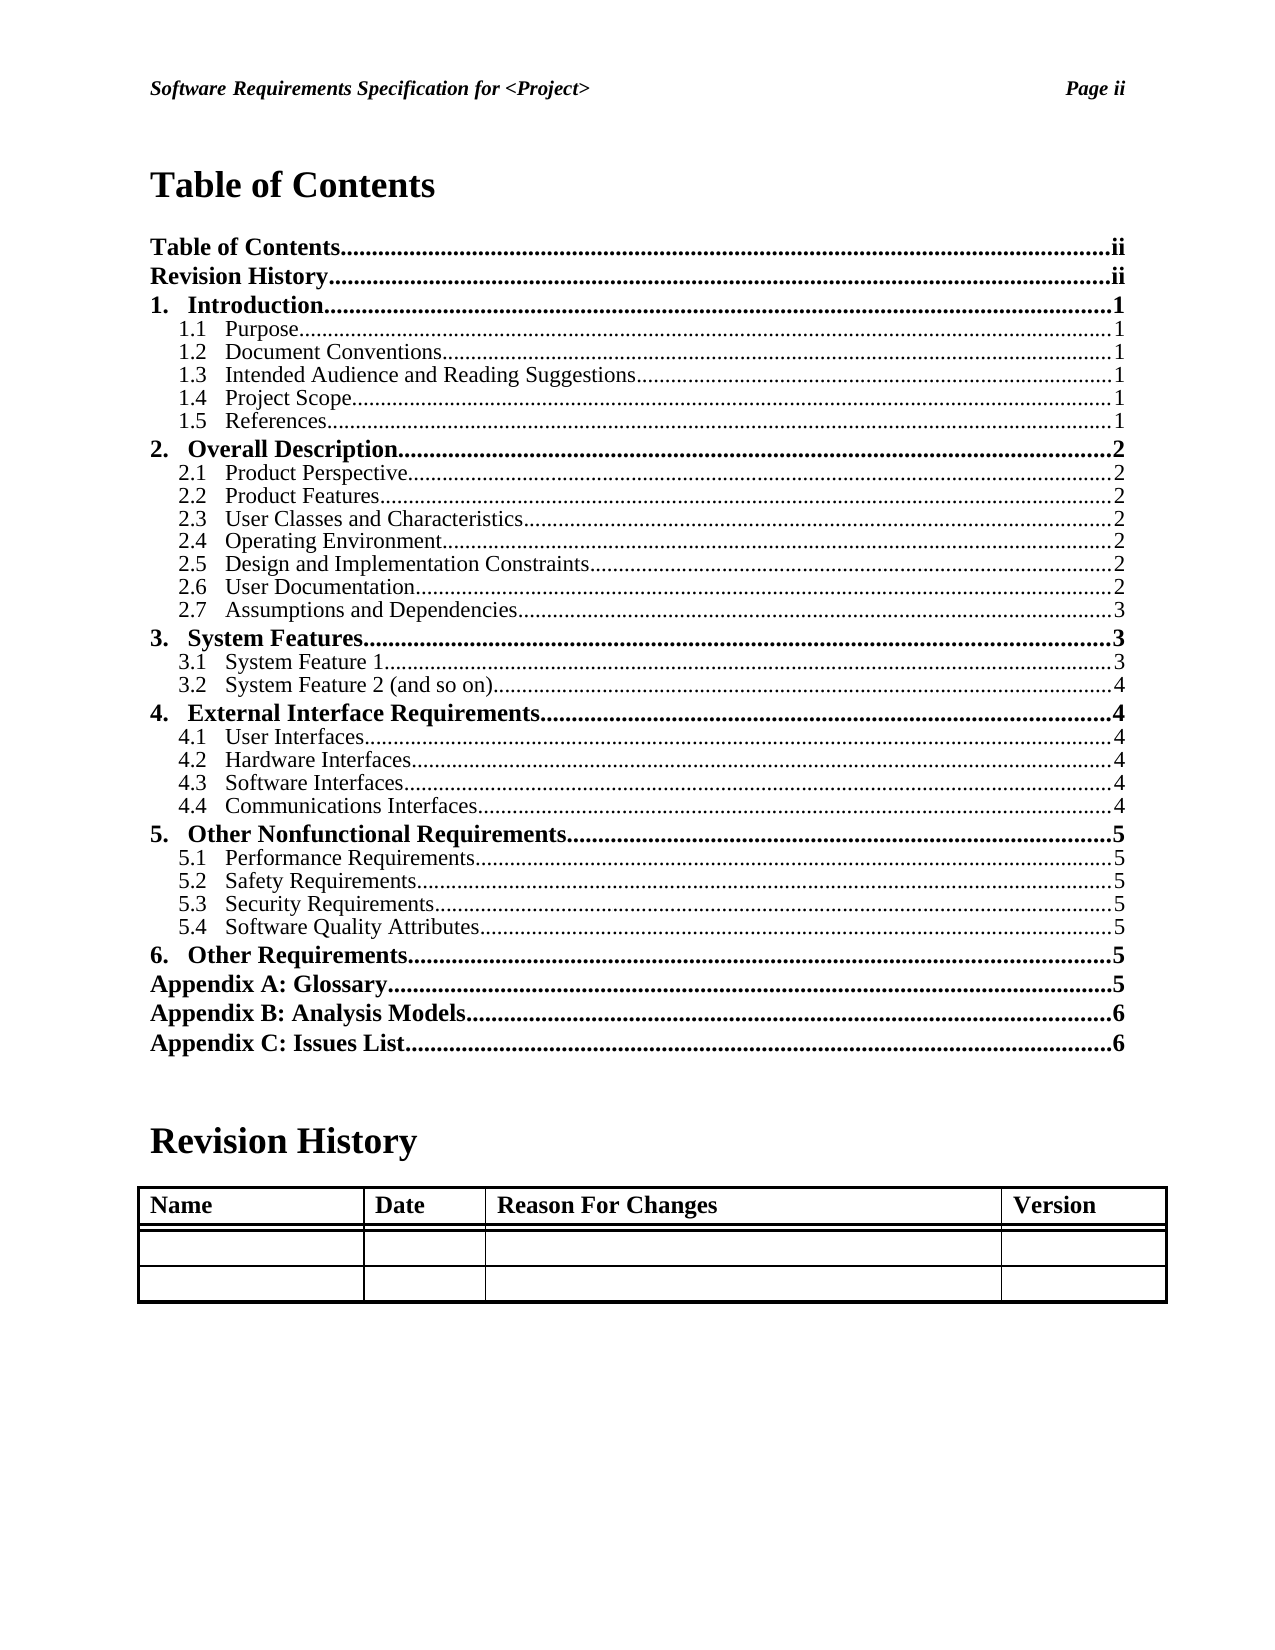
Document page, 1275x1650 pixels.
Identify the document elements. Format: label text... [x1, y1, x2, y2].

text 3. System Features 3 [150, 628, 1125, 651]
text 1.1 Purpose 1 [178, 318, 1125, 341]
text Revision History ii [150, 266, 1125, 289]
text 2.3 User Classes and Characteristics 2 [178, 508, 1125, 531]
table_header Reason For Changes [486, 1189, 1001, 1223]
text 4.1 User Interfaces 4 [178, 726, 1125, 749]
text 3.1 System Feature 1 3 [178, 651, 1125, 674]
text 5.1 Performance Requirements 5 [178, 847, 1125, 870]
text 1.3 Intended Audience and Reading Suggestions 1 [178, 364, 1125, 387]
text 5.4 Software Quality Attributes 5 [178, 916, 1125, 939]
text 2. Overall Description 2 [150, 439, 1125, 462]
table_cell [1002, 1267, 1165, 1300]
table_cell [1002, 1232, 1165, 1265]
text 2.7 Assumptions and Dependencies 3 [178, 599, 1125, 622]
text 2.2 Product Features 2 [178, 485, 1125, 508]
text Appendix A: Glossary 5 [150, 974, 1125, 997]
text 3.2 System Feature 2 (and so on) 4 [178, 674, 1125, 697]
text 6. Other Requirements 5 [150, 945, 1125, 968]
text 1.4 Project Scope 1 [178, 387, 1125, 410]
text 4.4 Communications Interfaces 4 [178, 795, 1125, 818]
text 2.6 User Documentation 2 [178, 576, 1125, 599]
text 2.1 Product Perspective 2 [178, 462, 1125, 485]
text 5.3 Security Requirements 5 [178, 893, 1125, 916]
text 1.2 Document Conventions 1 [178, 341, 1125, 364]
text 2.4 Operating Environment 2 [178, 531, 1125, 553]
table_header Name [140, 1189, 363, 1223]
text 1. Introduction 1 [150, 295, 1125, 318]
table_cell [140, 1232, 363, 1265]
table_header Date [365, 1189, 485, 1223]
text 1.5 References 1 [178, 410, 1125, 433]
table_cell [365, 1232, 485, 1265]
text 4.2 Hardware Interfaces 4 [178, 749, 1125, 772]
text Table of Contents [150, 162, 1125, 206]
table_cell [486, 1267, 1001, 1300]
table_header Version [1002, 1189, 1165, 1223]
table_cell [140, 1267, 363, 1300]
text Table of Contents ii [150, 237, 1125, 260]
text Appendix C: Issues List 6 [150, 1033, 1125, 1056]
text 2.5 Design and Implementation Constraints 2 [178, 553, 1125, 576]
text 5. Other Nonfunctional Requirements 5 [150, 824, 1125, 847]
text 5.2 Safety Requirements 5 [178, 870, 1125, 893]
table_cell [365, 1267, 485, 1300]
table_cell [486, 1232, 1001, 1265]
text Appendix B: Analysis Models 6 [150, 1003, 1125, 1026]
text 4.3 Software Interfaces 4 [178, 772, 1125, 795]
text Revision History [150, 1118, 1125, 1161]
text 4. External Interface Requirements 4 [150, 703, 1125, 726]
